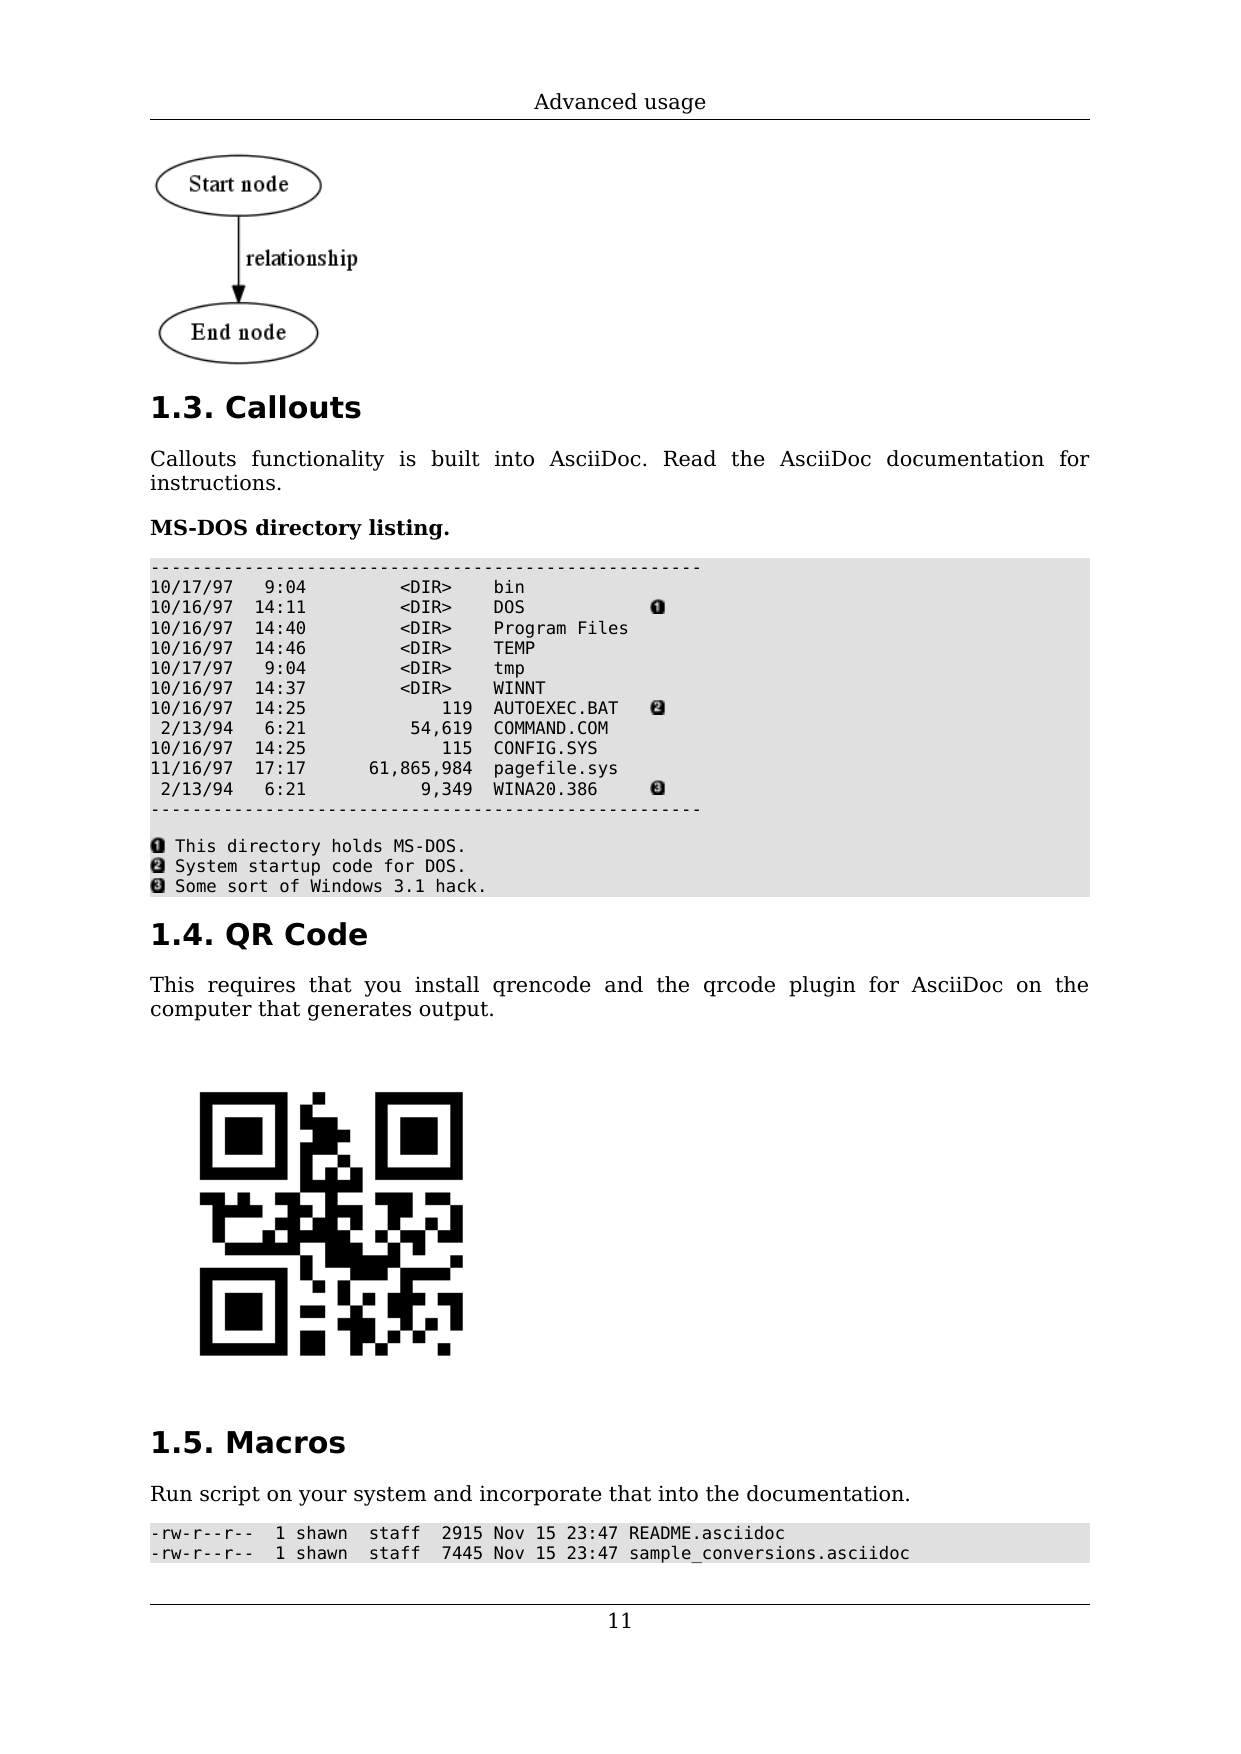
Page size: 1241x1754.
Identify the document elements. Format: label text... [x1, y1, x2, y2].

text 1.5. Macros [150, 1426, 1090, 1461]
text 1.4. QR Code [150, 917, 1090, 952]
text This requires that you install qrencode and the qrcode plugin for AsciiDoc on the computer that generates output. [150, 973, 1090, 1022]
text This directory holds MS-DOS. System startup code for DOS. Some sort of Windows 3.1 hack. [150, 836, 1090, 897]
picture [650, 780, 665, 795]
text 1.3. Callouts [150, 391, 1090, 426]
picture [150, 857, 165, 873]
picture [150, 878, 165, 893]
text MS-DOS directory listing. [150, 516, 1090, 540]
text ----------------------------------------------------- 10/17/97 9:04 <DIR> bin 10/16/97 14:11 <DIR> DOS 10/16/97 14:40 <DIR> Program Files 10/16/97 14:46 <DIR> TEMP 10/17/97 9:04 <DIR> tmp 10/16/97 14:37 <DIR> WINNT 10/16/97 14:25 119 AUTOEXEC.BAT 2/13/94 6:21 54,619 COMMAND.COM 10/16/97 14:25 115 CONFIG.SYS 11/16/97 17:17 61,865,984 pagefile.sys 2/13/94 6:21 9,349 WINA20.386 ----------------------------------------------------- [150, 558, 1090, 819]
picture [650, 599, 665, 614]
text -rw-r--r-- 1 shawn staff 2915 Nov 15 23:47 README.asciidoc -rw-r--r-- 1 shawn staff 7445 Nov 15 23:47 sample_conversions.asciidoc [150, 1523, 1090, 1563]
picture [650, 700, 665, 715]
picture [150, 1042, 513, 1406]
picture [150, 837, 165, 853]
picture [150, 150, 365, 370]
text Run script on your system and incorporate that into the documentation. [150, 1482, 1090, 1506]
text Callouts functionality is built into AsciiDoc. Read the AsciiDoc documentation for instructions. [150, 447, 1090, 495]
